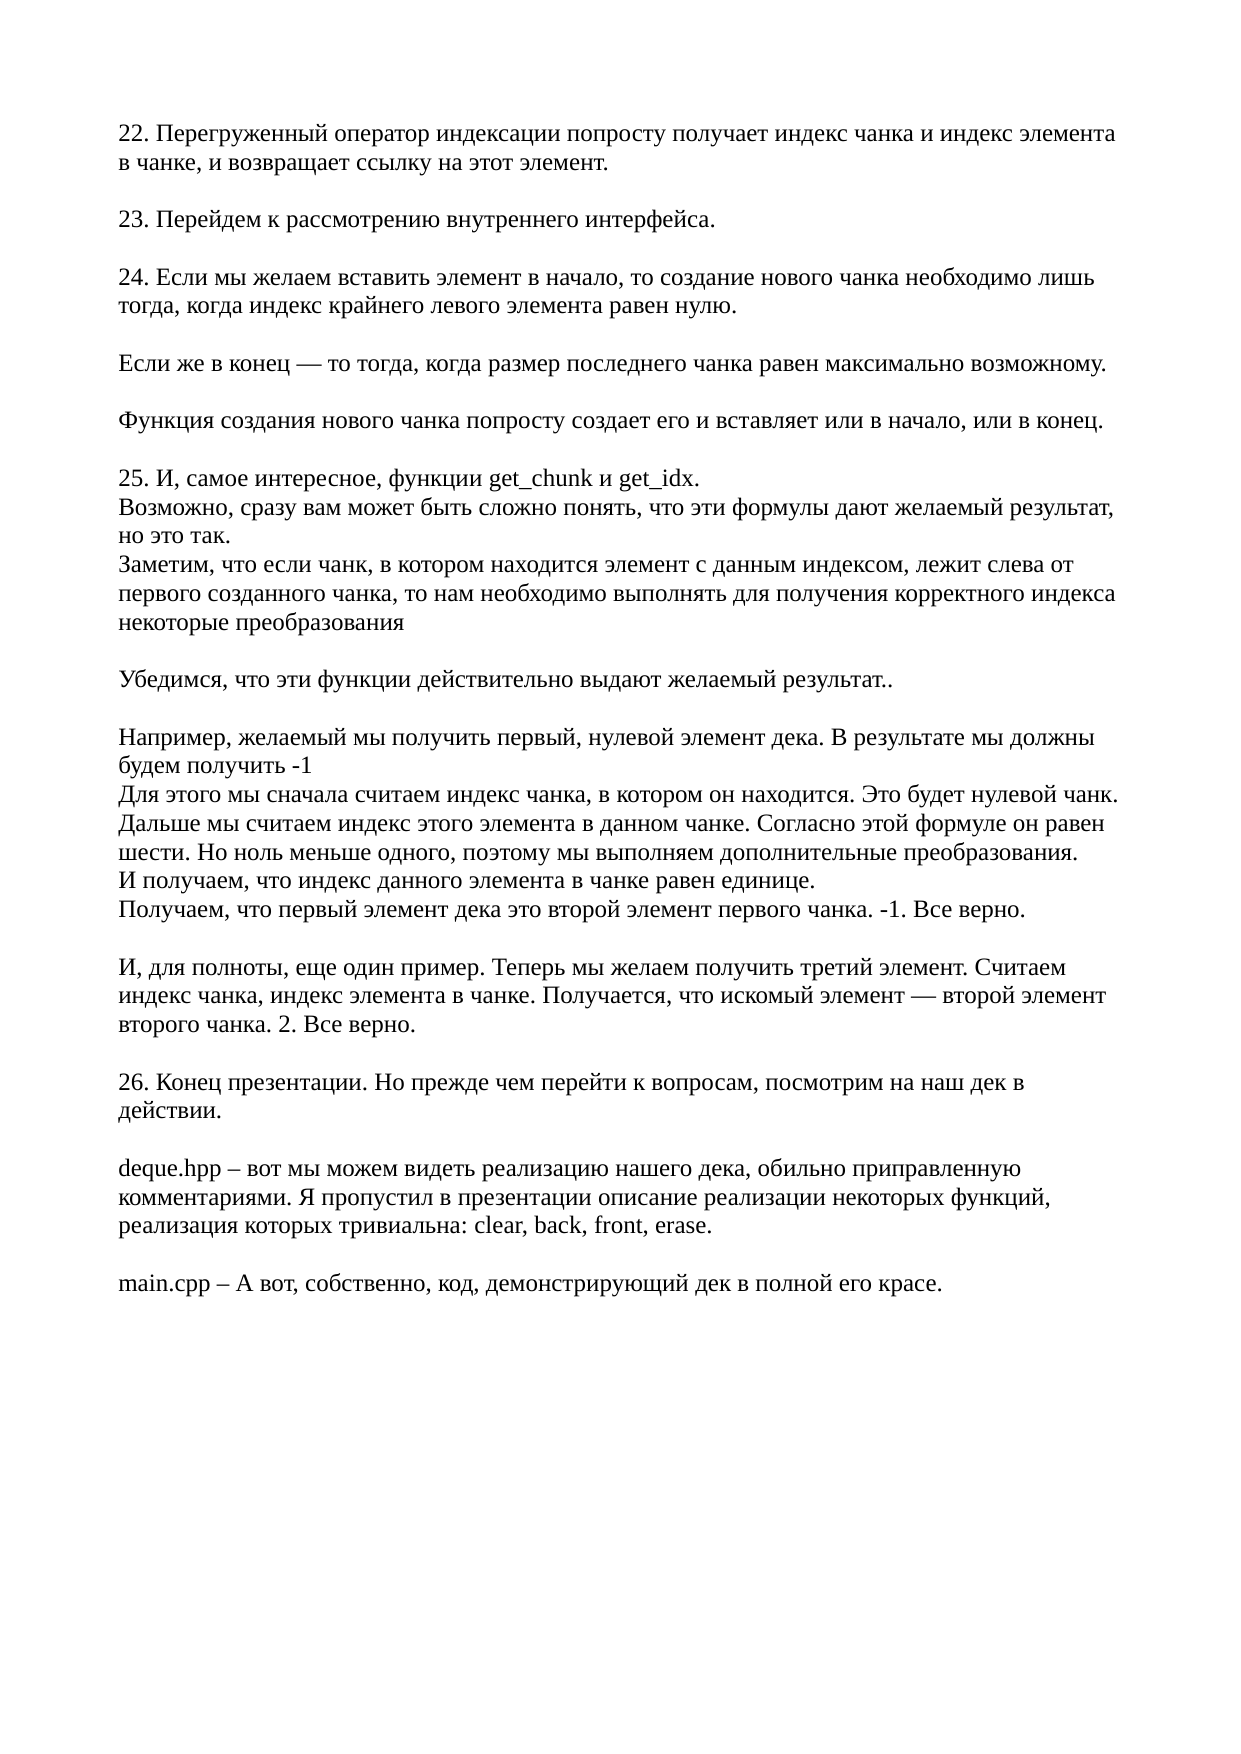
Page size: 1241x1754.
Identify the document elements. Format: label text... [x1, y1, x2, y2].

text 23. Перейдем к рассмотрению внутреннего интерфейса. [118, 204, 1122, 233]
text 24. Если мы желаем вставить элемент в начало, то создание нового чанка необходимо лишь тогда, когда индекс крайнего левого элемента равен нулю. [118, 262, 1122, 319]
text И, для полноты, еще один пример. Теперь мы желаем получить третий элемент. Считаем индекс чанка, индекс элемента в чанке. Получается, что искомый элемент — второй элемент второго чанка. 2. Все верно. [118, 952, 1122, 1038]
text Функция создания нового чанка попросту создает его и вставляет или в начало, или в конец. [118, 406, 1122, 434]
text 25. И, самое интересное, функции get_chunk и get_idx. [118, 463, 1122, 492]
text Если же в конец — то тогда, когда размер последнего чанка равен максимально возможному. [118, 348, 1122, 377]
text И получаем, что индекс данного элемента в чанке равен единице. [118, 866, 1122, 894]
text 26. Конец презентации. Но прежде чем перейти к вопросам, посмотрим на наш дек в действии. [118, 1067, 1122, 1124]
text Например, желаемый мы получить первый, нулевой элемент дека. В результате мы должны будем получить -1 [118, 722, 1122, 779]
text Убедимся, что эти функции действительно выдают желаемый результат.. [118, 664, 1122, 693]
text 22. Перегруженный оператор индексации попросту получает индекс чанка и индекс элемента в чанке, и возвращает ссылку на этот элемент. [118, 118, 1122, 176]
text Возможно, сразу вам может быть сложно понять, что эти формулы дают желаемый результат, но это так. [118, 492, 1122, 549]
text Заметим, что если чанк, в котором находится элемент с данным индексом, лежит слева от первого созданного чанка, то нам необходимо выполнять для получения корректного индекса некоторые преобразования [118, 549, 1122, 636]
text deque.hpp – вот мы можем видеть реализацию нашего дека, обильно приправленную комментариями. Я пропустил в презентации описание реализации некоторых функций, реализация которых тривиальна: clear, back, front, erase. [118, 1153, 1122, 1239]
text Получаем, что первый элемент дека это второй элемент первого чанка. -1. Все верно. [118, 894, 1122, 923]
text main.cpp – А вот, собственно, код, демонстрирующий дек в полной его красе. [118, 1268, 1122, 1297]
text Для этого мы сначала считаем индекс чанка, в котором он находится. Это будет нулевой чанк. Дальше мы считаем индекс этого элемента в данном чанке. Согласно этой формуле он равен шести. Но ноль меньше одного, поэтому мы выполняем дополнительные преобразования. [118, 779, 1122, 866]
